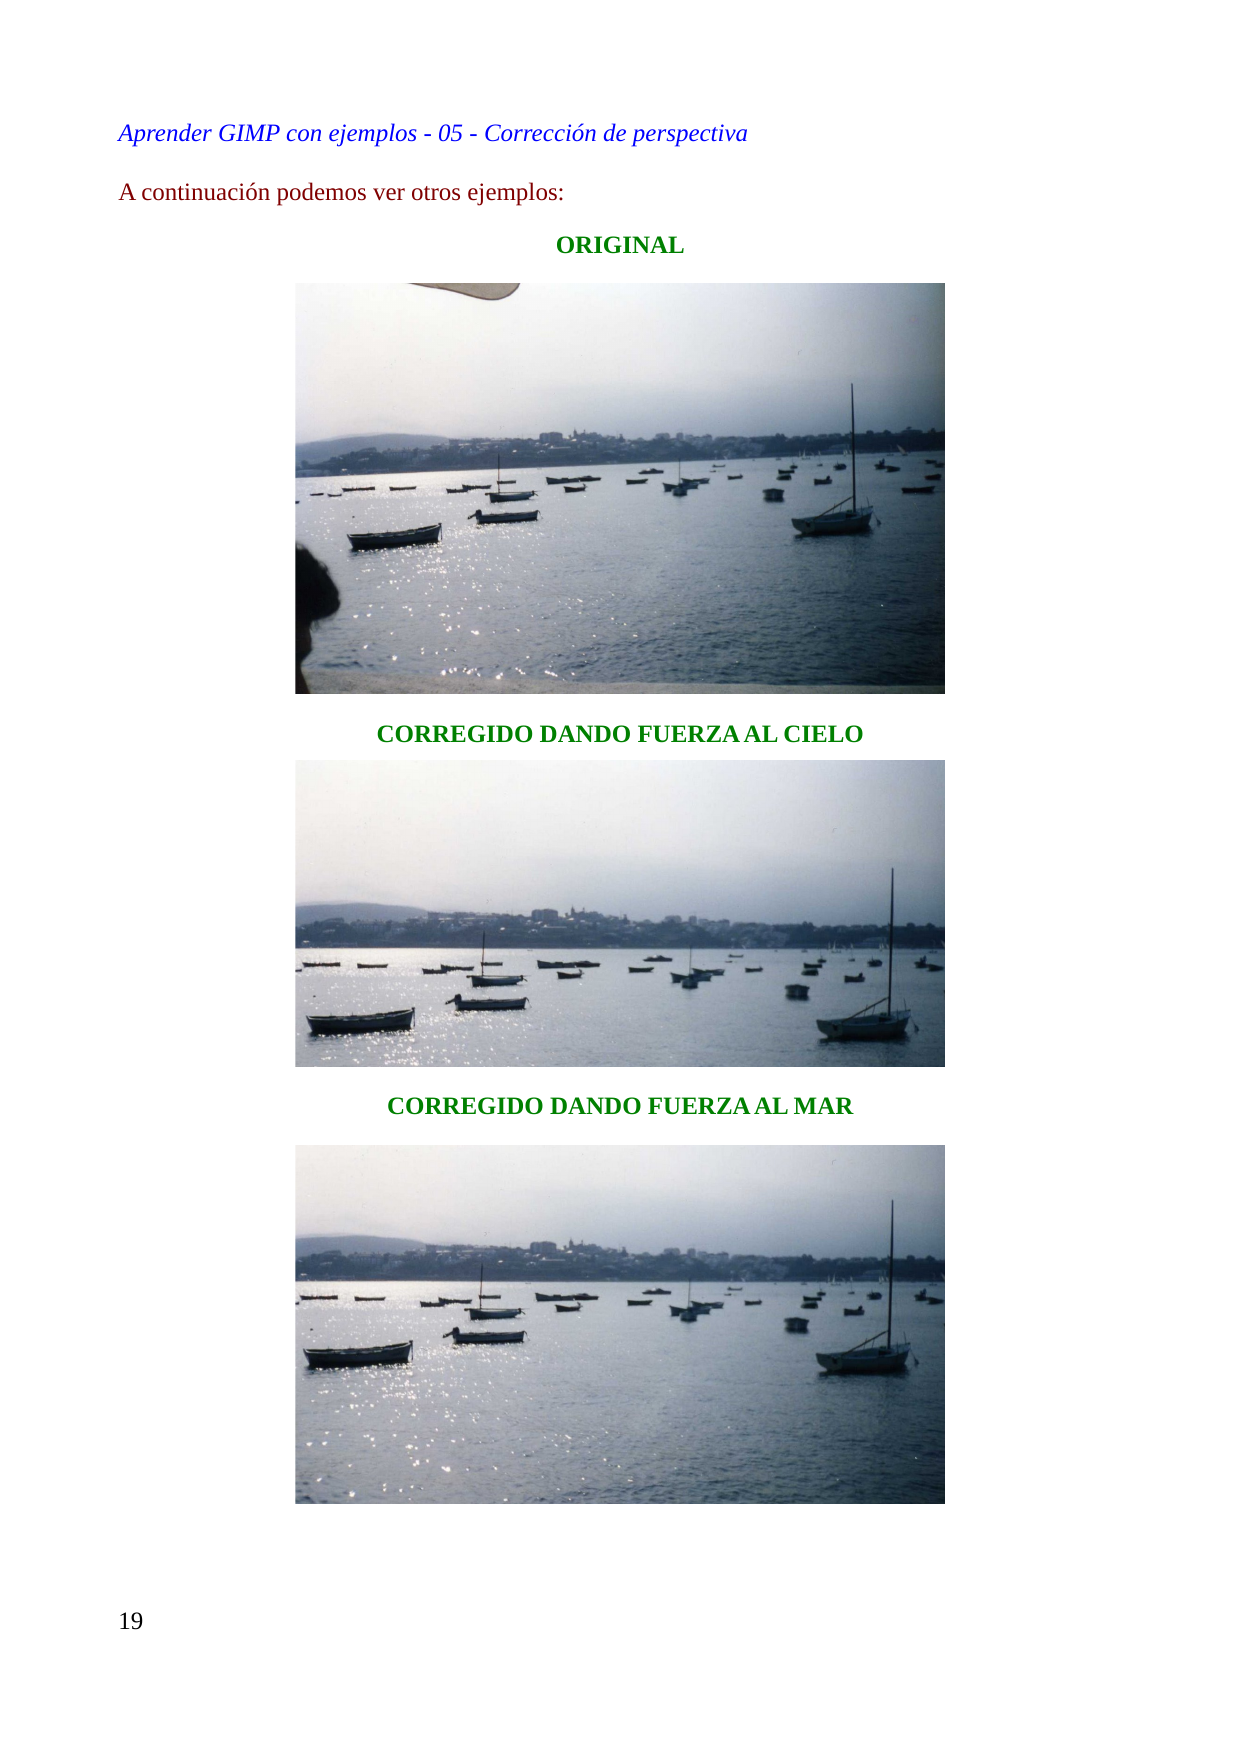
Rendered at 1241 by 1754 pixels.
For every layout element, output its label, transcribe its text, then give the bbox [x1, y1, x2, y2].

text original [118, 230, 1122, 259]
picture [295, 1145, 945, 1504]
text CORREGIDO dando fuerza al mar [118, 1091, 1122, 1120]
text A continuación podemos ver otros ejemplos: [118, 177, 1122, 206]
picture [295, 760, 945, 1067]
picture [295, 283, 945, 694]
text CORREGIDO dando fuerza al cielo [118, 719, 1122, 747]
